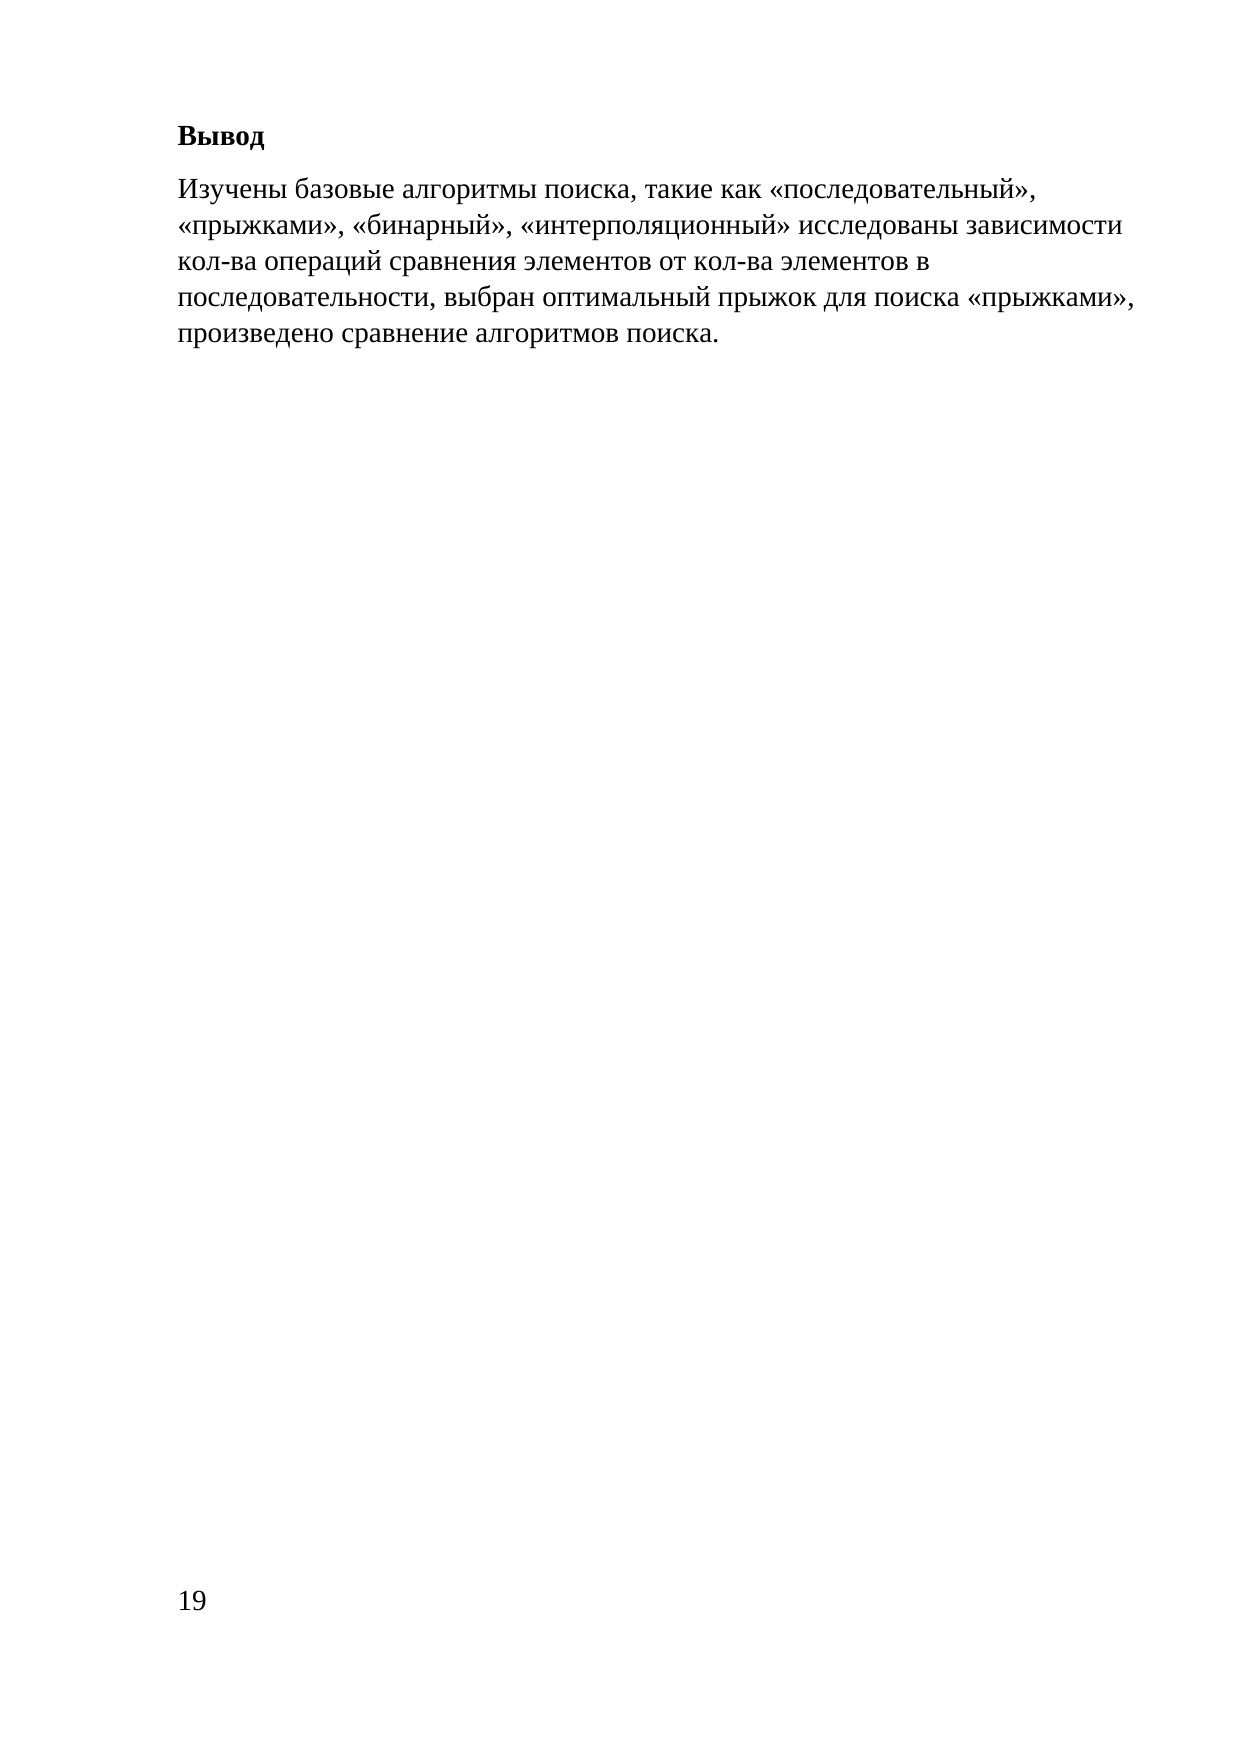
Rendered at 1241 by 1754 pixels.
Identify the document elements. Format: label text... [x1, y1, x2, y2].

text Изучены базовые алгоритмы поиска, такие как «последовательный», «прыжками», «бинарный», «интерполяционный» исследованы зависимости кол-ва операций сравнения элементов от кол-ва элементов в последовательности, выбран оптимальный прыжок для поиска «прыжками», произведено сравнение алгоритмов поиска. [177, 171, 1152, 349]
text Вывод [177, 118, 1152, 152]
